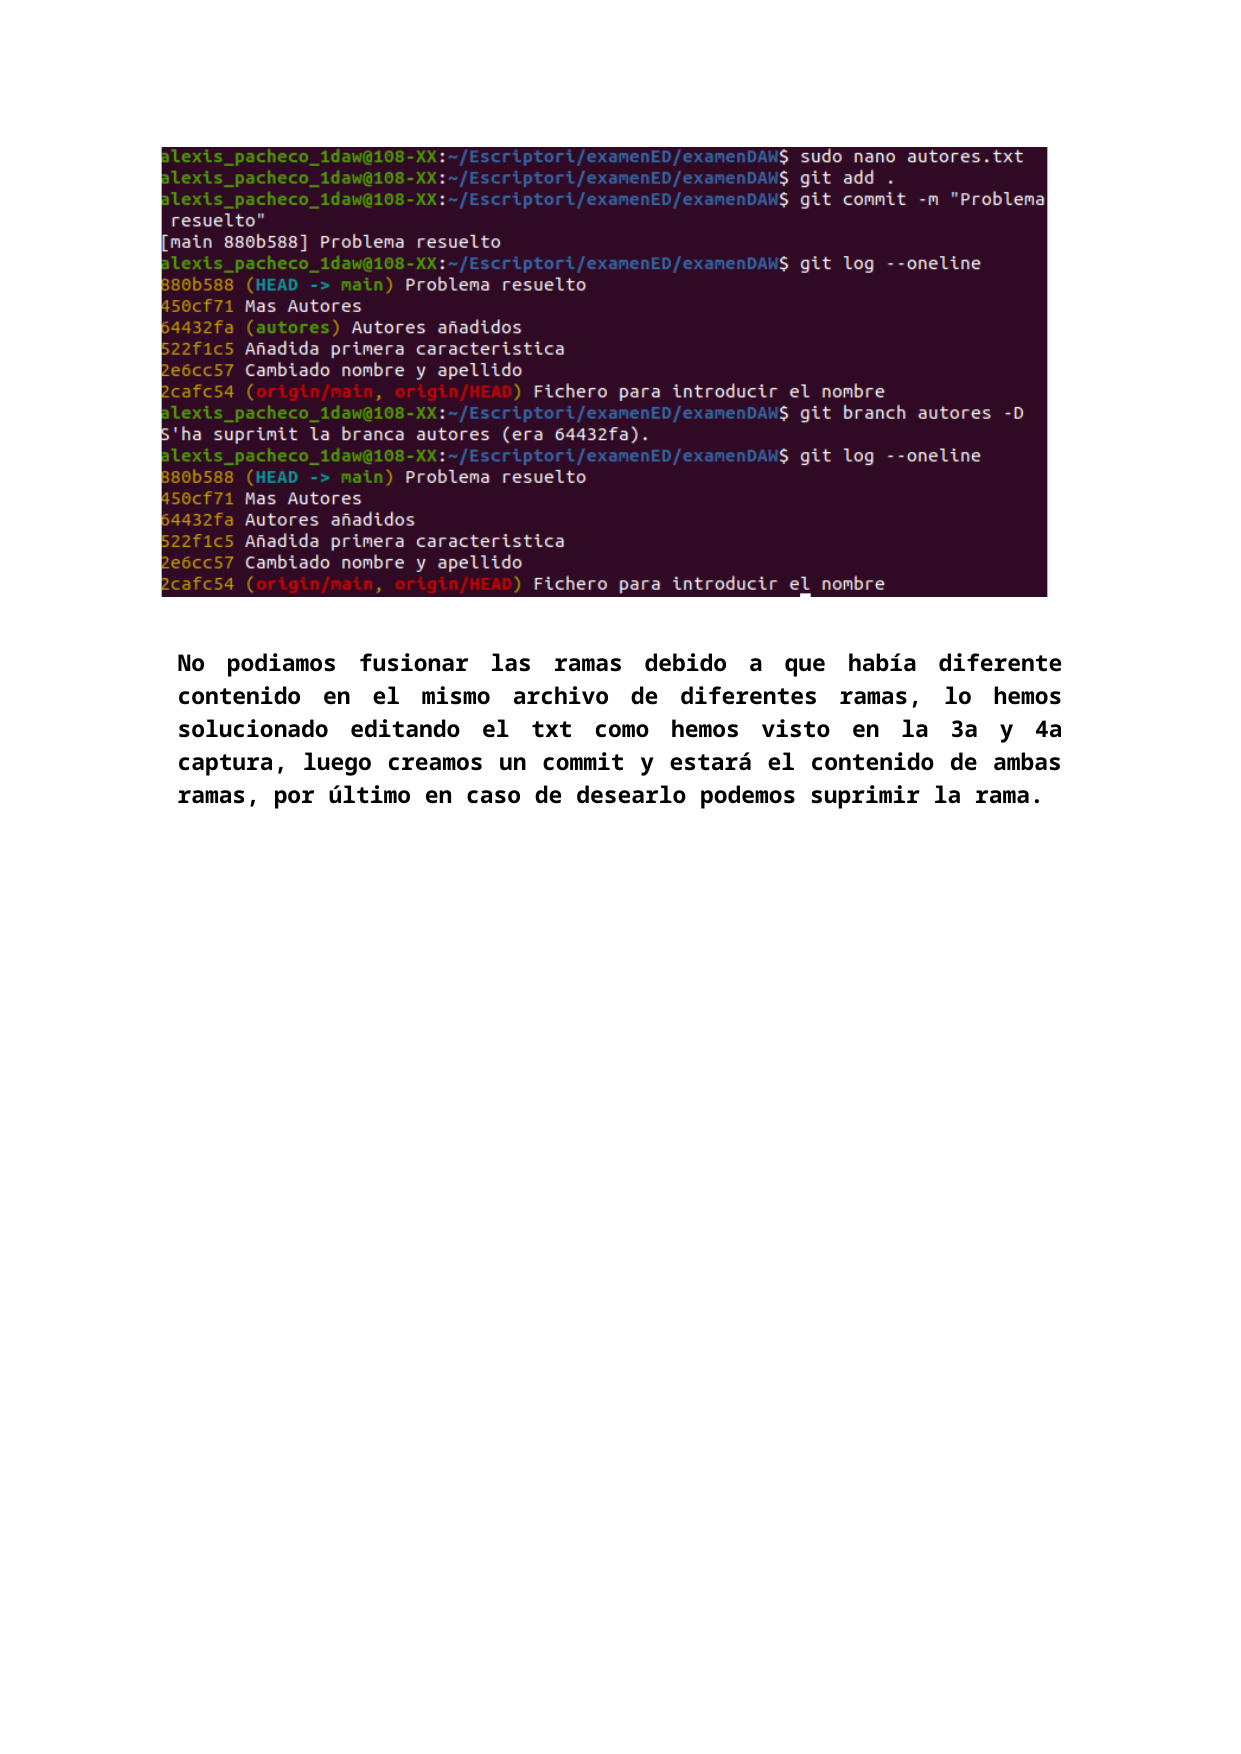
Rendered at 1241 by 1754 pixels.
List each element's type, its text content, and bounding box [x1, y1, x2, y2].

text No podiamos fusionar las ramas debido a que había diferente contenido en el mismo archivo de diferentes ramas, lo hemos solucionado editando el txt como hemos visto en la 3a y 4a captura, luego creamos un commit y estará el contenido de ambas ramas, por último en caso de desearlo podemos suprimir la rama. [177, 647, 1063, 810]
picture [161, 147, 1048, 597]
